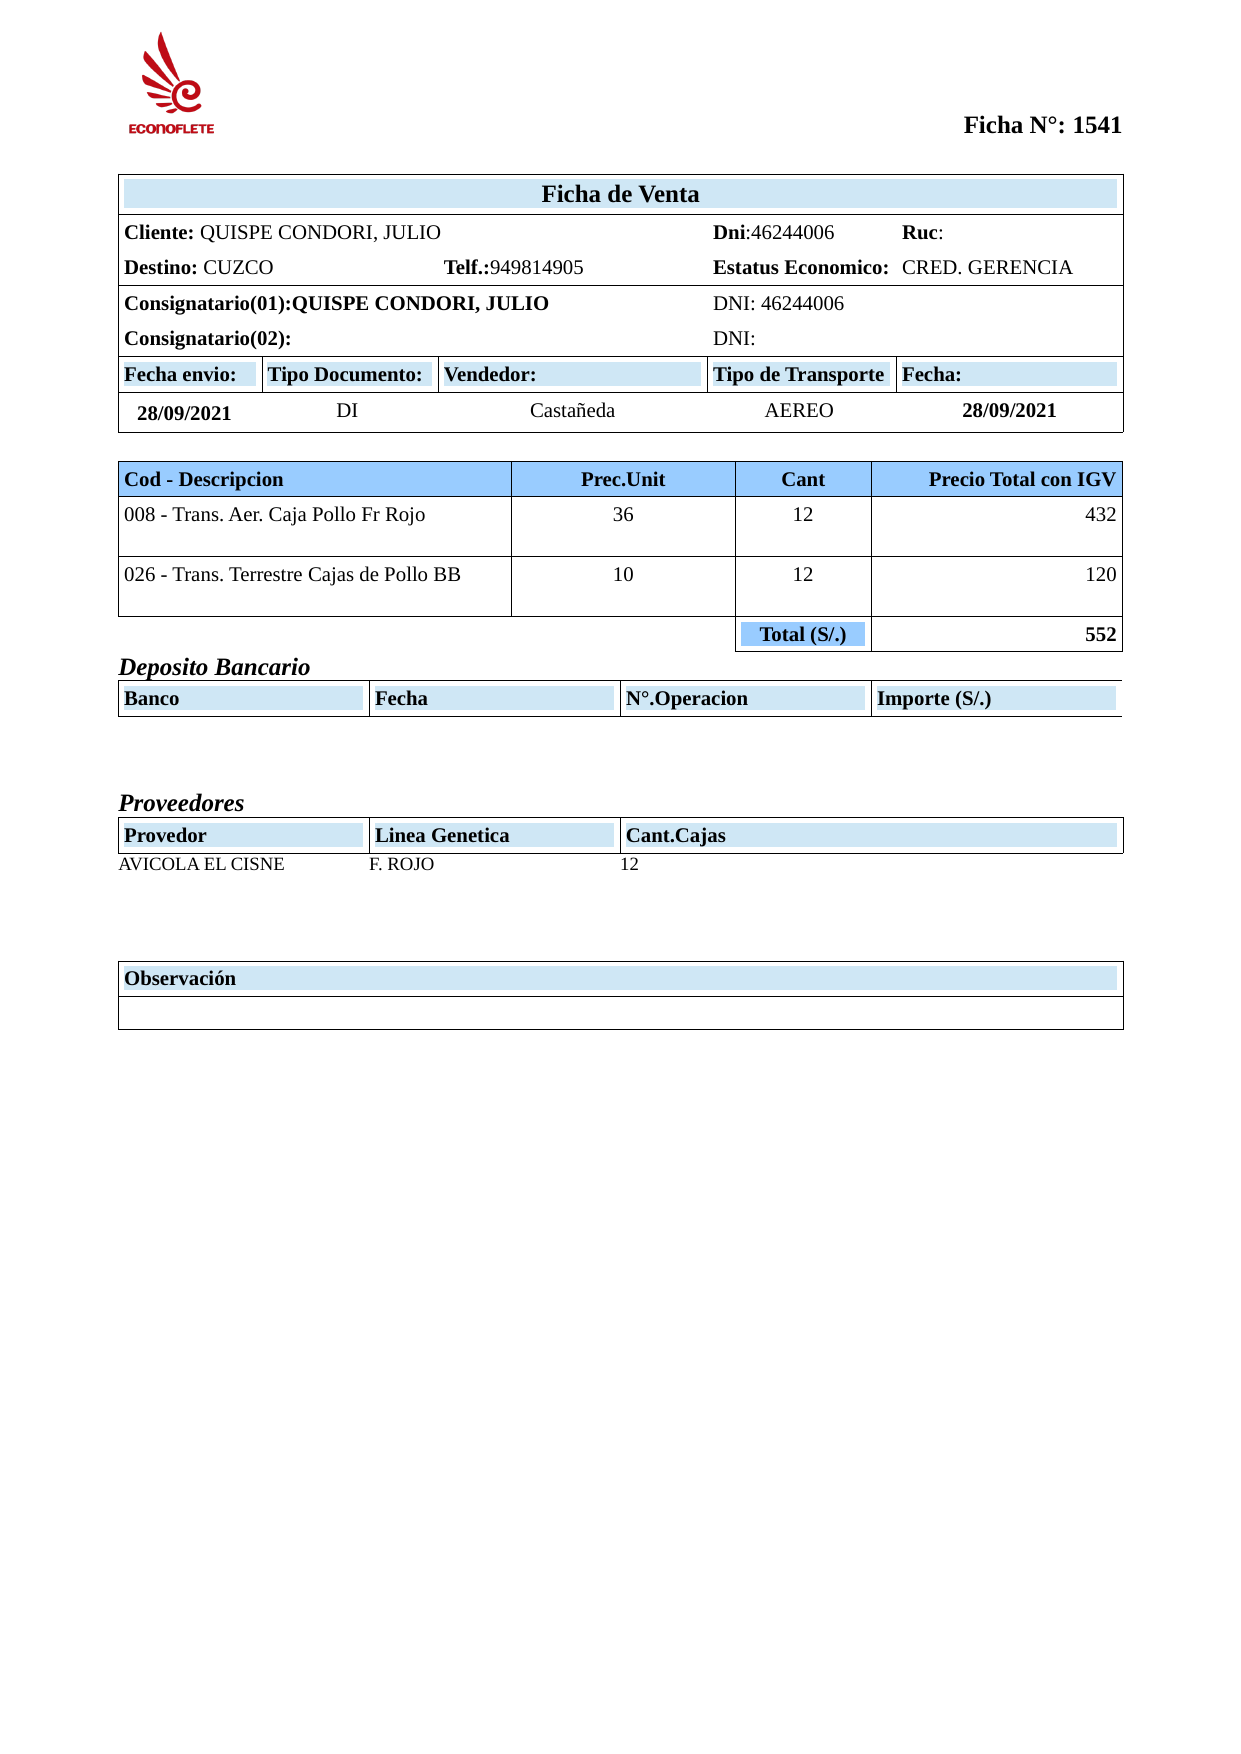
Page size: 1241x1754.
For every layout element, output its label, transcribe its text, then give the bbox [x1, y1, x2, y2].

table_header N°.Operacion [621, 681, 871, 716]
table_cell Cliente: QUISPE CONDORI, JULIO [119, 215, 707, 249]
table_cell 36 [512, 497, 735, 556]
table_cell DNI: [707, 321, 1123, 356]
table_cell Castañeda [438, 393, 707, 432]
table_cell 12 [620, 854, 1123, 874]
table_cell Total (S/.) [736, 617, 871, 651]
table_cell 432 [872, 497, 1122, 556]
table_header Observación [119, 962, 1123, 996]
table_header Linea Genetica [370, 818, 620, 853]
table_cell Ruc: [896, 215, 1123, 249]
table_header Banco [119, 681, 369, 716]
table_cell [620, 874, 1123, 896]
table_cell Destino: CUZCO [119, 249, 438, 285]
table_cell [369, 740, 620, 764]
table_cell [369, 764, 620, 788]
table_cell [119, 997, 1123, 1029]
table_cell Tipo Documento: [263, 357, 438, 392]
table_cell [118, 764, 369, 788]
picture [118, 31, 225, 134]
table_cell [620, 740, 871, 764]
table_cell [369, 918, 620, 939]
table_cell 12 [736, 557, 871, 616]
table_cell [118, 740, 369, 764]
table_header Ficha de Venta [119, 175, 1123, 214]
table_cell Dni:46244006 [707, 215, 896, 249]
table_cell [369, 717, 620, 740]
table_cell [871, 740, 1122, 764]
table_cell [620, 764, 871, 788]
table_cell Fecha: [897, 357, 1123, 392]
table_cell Telf.:949814905 [438, 249, 707, 285]
table_cell 10 [512, 557, 735, 616]
table_cell [620, 939, 1123, 961]
table_cell [118, 896, 369, 917]
table_cell [369, 874, 620, 896]
table_cell F. ROJO [369, 854, 620, 874]
table_cell [118, 874, 369, 896]
table_cell Fecha envio: [119, 357, 262, 392]
table_cell [620, 896, 1123, 917]
table_cell 552 [872, 617, 1122, 651]
table_header Precio Total con IGV [872, 462, 1122, 496]
table_cell AEREO [707, 393, 896, 432]
table_cell Consignatario(01):QUISPE CONDORI, JULIO [119, 286, 707, 321]
table_cell CRED. GERENCIA [896, 249, 1123, 285]
table_cell [369, 896, 620, 917]
table_cell [118, 918, 369, 939]
table_cell AVICOLA EL CISNE [118, 854, 369, 874]
table_cell [511, 617, 735, 651]
table_cell 28/09/2021 [896, 393, 1123, 432]
table_cell 026 - Trans. Terrestre Cajas de Pollo BB [119, 557, 511, 616]
table_cell Consignatario(02): [119, 321, 707, 356]
table_header Fecha [370, 681, 620, 716]
table_cell [620, 717, 871, 740]
table_cell [871, 717, 1122, 740]
table_header Cant.Cajas [621, 818, 1123, 853]
table_header Importe (S/.) [872, 681, 1122, 716]
table_header Cod - Descripcion [119, 462, 511, 496]
table_cell 008 - Trans. Aer. Caja Pollo Fr Rojo [119, 497, 511, 556]
table_cell [369, 939, 620, 961]
table_cell [118, 939, 369, 961]
table_header Prec.Unit [512, 462, 735, 496]
table_cell Vendedor: [439, 357, 707, 392]
table_cell [118, 717, 369, 740]
table_cell DNI: 46244006 [707, 286, 1123, 321]
table_cell Tipo de Transporte [708, 357, 896, 392]
table_cell [620, 918, 1123, 939]
table_cell Estatus Economico: [707, 249, 896, 285]
table_cell [871, 764, 1122, 788]
table_header Provedor [119, 818, 369, 853]
table_header Cant [736, 462, 871, 496]
table_cell 28/09/2021 [119, 393, 262, 432]
table_cell 120 [872, 557, 1122, 616]
table_cell DI [262, 393, 438, 432]
table_cell [118, 617, 511, 651]
table_cell 12 [736, 497, 871, 556]
text Deposito Bancario [118, 652, 1122, 680]
text Proveedores [118, 788, 1122, 817]
